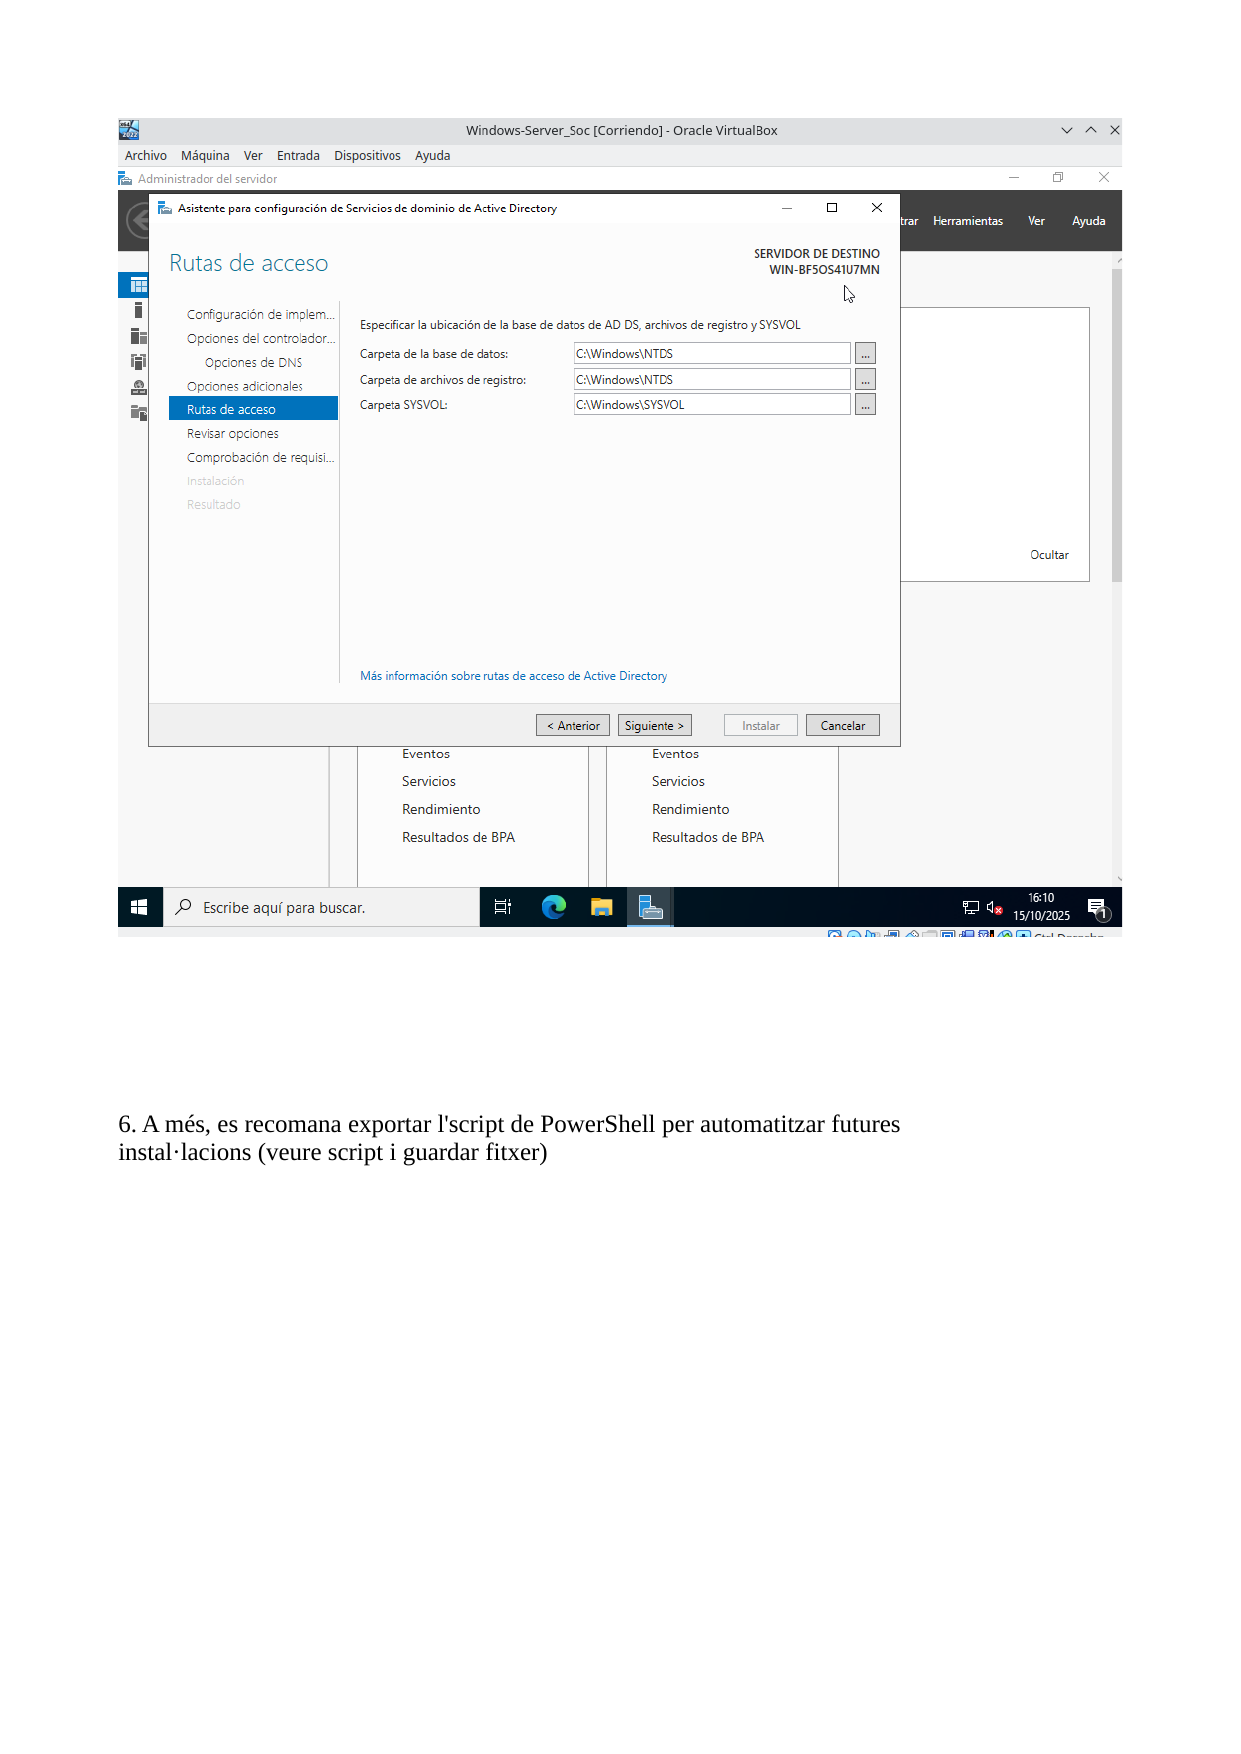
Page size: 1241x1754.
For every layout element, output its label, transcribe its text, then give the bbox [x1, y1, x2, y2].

text instal·lacions (veure script i guardar fitxer) [118, 1137, 1122, 1166]
picture [118, 118, 1123, 937]
text 6. A més, es recomana exportar l'script de PowerShell per automatitzar futures [118, 1109, 1122, 1137]
